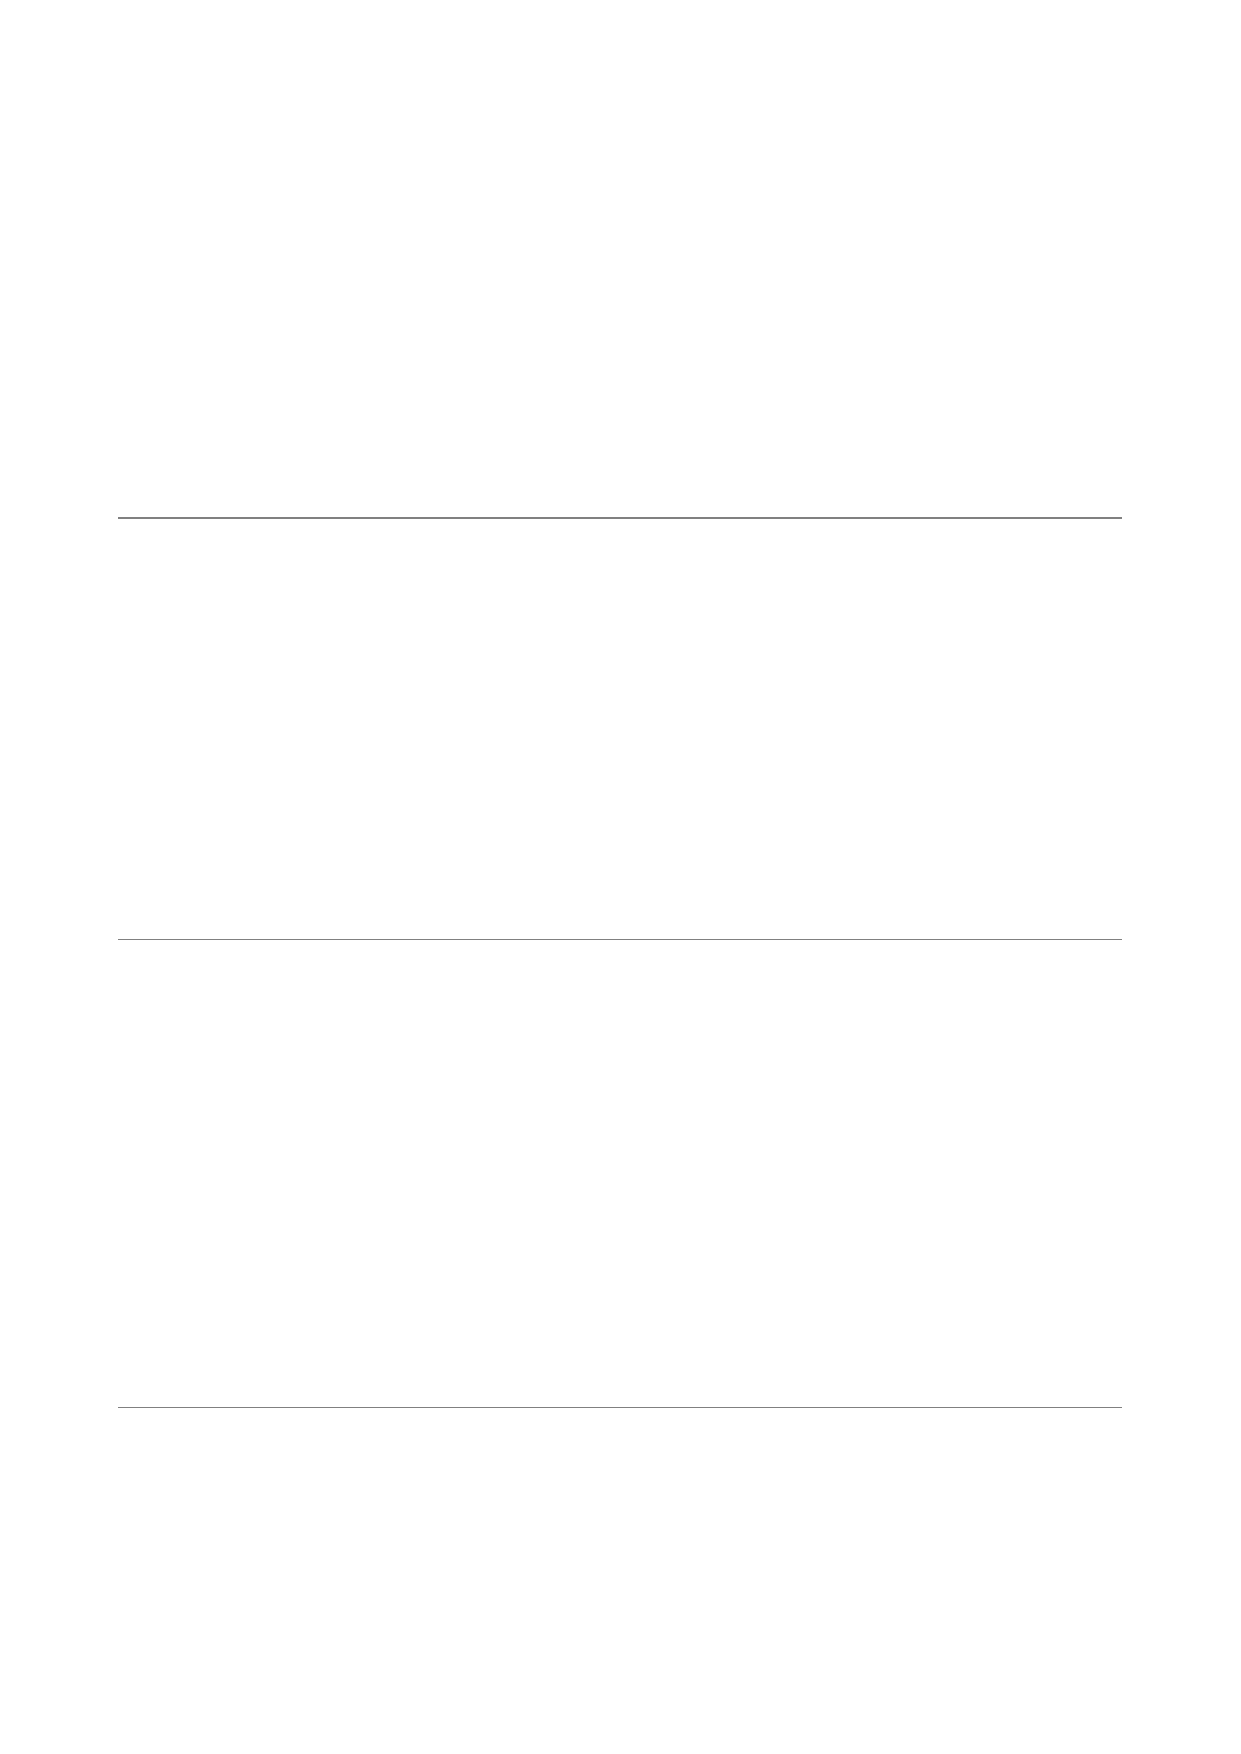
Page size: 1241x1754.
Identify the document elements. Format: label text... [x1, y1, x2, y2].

text // ❌ Ошибка — свойство неконфигурируемое [118, 1339, 1122, 1363]
text let user = {}; [118, 1513, 1122, 1537]
text writable: false, [118, 1584, 1122, 1608]
text enumerable: false, [118, 1608, 1122, 1632]
text value: "Марат", [118, 332, 1122, 355]
text value: "Марат", [118, 1127, 1122, 1150]
text console.log(user.name); // "Марат" [118, 1245, 1122, 1268]
text 💡 То есть свойство есть, но оно “скрыто” при переборе ключей. [118, 877, 1122, 906]
text writable: false [118, 355, 1122, 379]
text let user = {}; [118, 658, 1122, 682]
text let user = {}; [118, 284, 1122, 308]
text console.log(user.name); // "Марат" (доступно напрямую) [118, 824, 1122, 847]
text configurable: false [118, 1150, 1122, 1174]
text enumerable: false [118, 729, 1122, 753]
text }); [118, 379, 1122, 403]
text console.log(user.name); // "Марат" [118, 450, 1122, 474]
text value: "Марат", [118, 1561, 1122, 1584]
subtitle 🟢 configurable [118, 983, 1122, 1019]
text let user = {}; [118, 1079, 1122, 1103]
subtitle 🟢 enumerable [118, 562, 1122, 598]
text delete user.name; // ❌ не сработает [118, 1221, 1122, 1245]
subtitle 5. Что делает каждый флаг (на практике) [118, 118, 1122, 161]
text Object.defineProperty(user, "name", { writable: true }); [118, 1316, 1122, 1339]
text // Попробуем изменить настройку: [118, 1292, 1122, 1316]
subtitle 🔹 6. Всё вместе (пример) [118, 1458, 1122, 1501]
text Отвечает за то, видно ли свойство при переборе: [118, 611, 1122, 639]
text }); [118, 1174, 1122, 1198]
text Object.defineProperty(user, "name", { [118, 1103, 1122, 1127]
text console.log(Object.keys(user)); // [] [118, 800, 1122, 824]
text Object.defineProperty(user, "name", { [118, 682, 1122, 705]
text value: "Марат", [118, 705, 1122, 729]
subtitle 🟢 writable [118, 188, 1122, 224]
text user.name = "Айдар"; // ❌ Игнорируется (в strict mode — ошибка) [118, 426, 1122, 450]
text Object.defineProperty(user, "name", { [118, 1537, 1122, 1561]
text }); [118, 753, 1122, 776]
text Определяет, можно ли менять значение свойства. [118, 237, 1122, 266]
text Object.defineProperty(user, "name", { [118, 308, 1122, 332]
text Определяет, можно ли изменить флаги или удалить свойство. [118, 1032, 1122, 1061]
